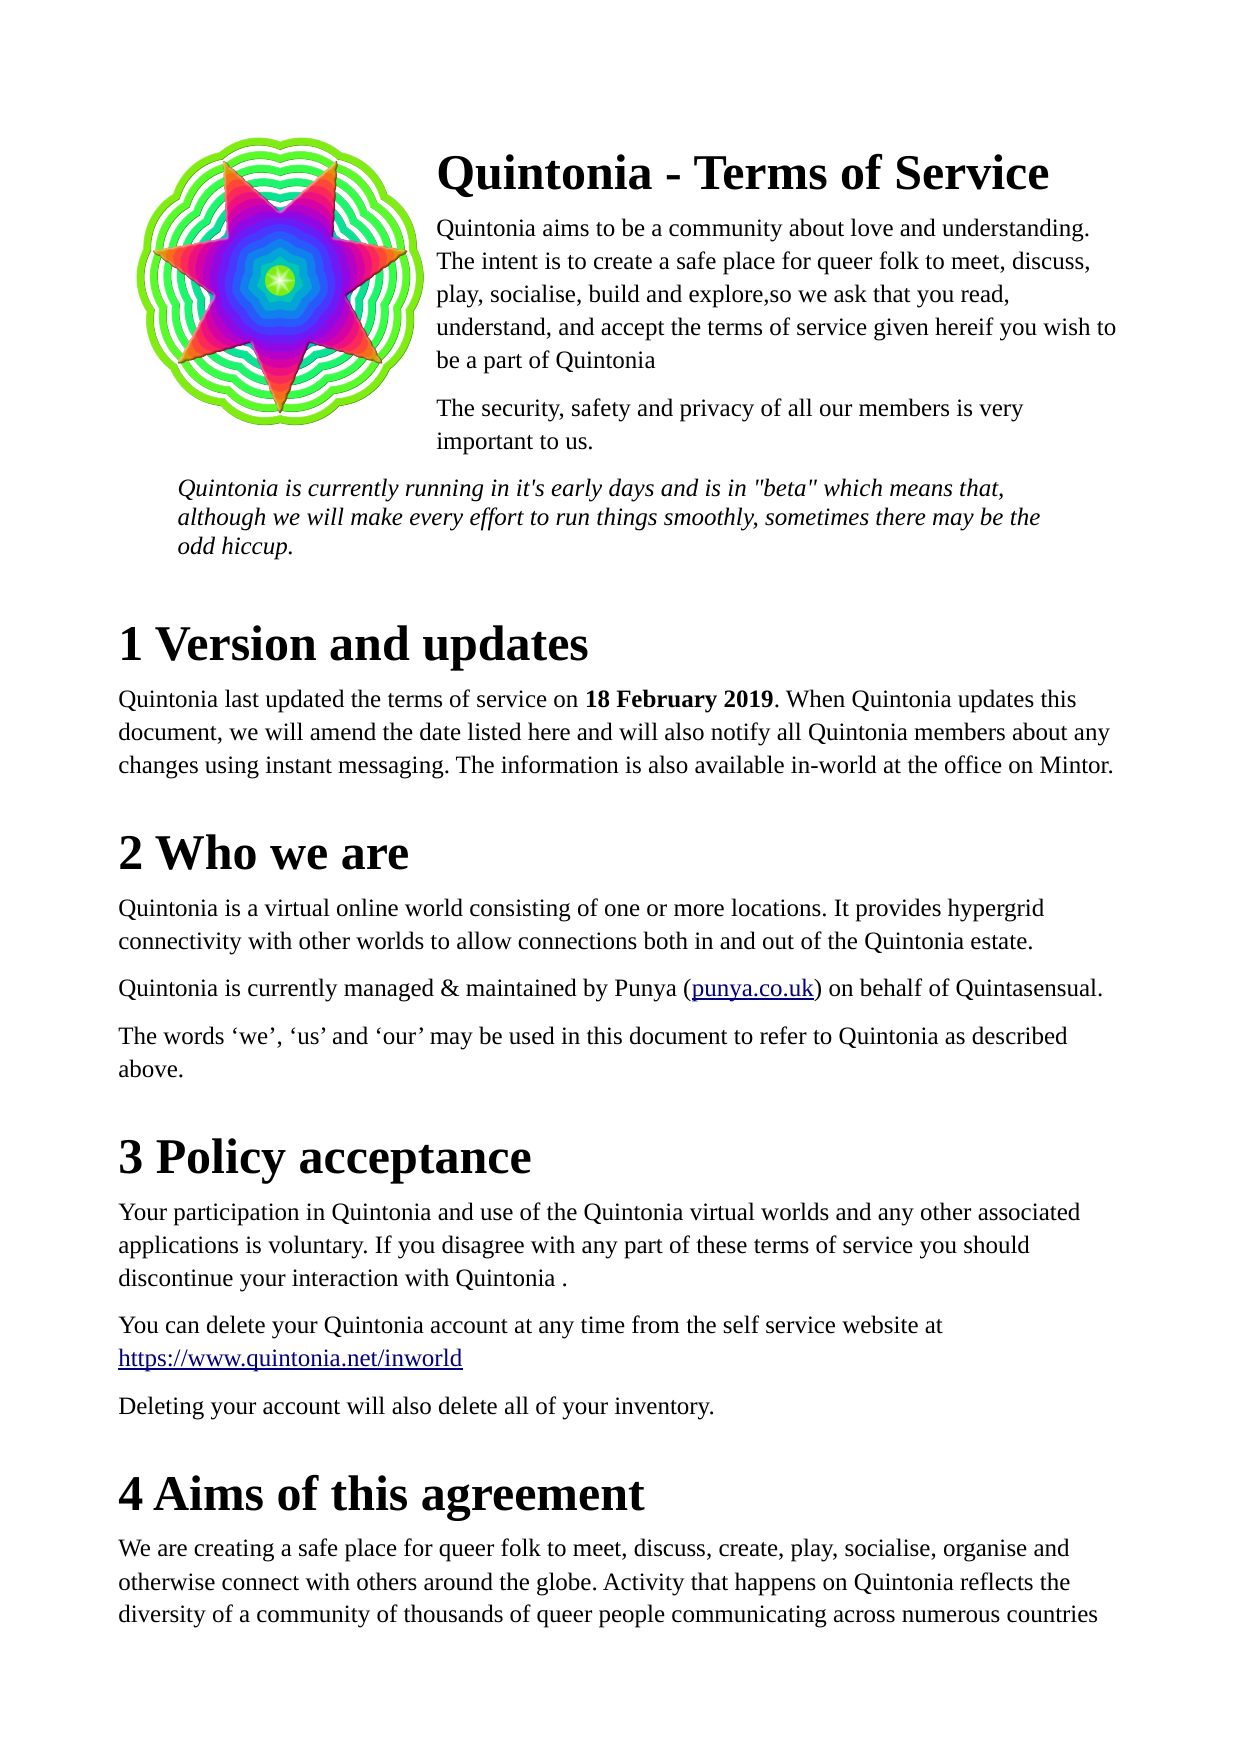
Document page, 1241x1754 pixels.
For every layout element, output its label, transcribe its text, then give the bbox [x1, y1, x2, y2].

text Your participation in Quintonia and use of the Quintonia virtual worlds and any other associated applications is voluntary. If you disagree with any part of these terms of service you should discontinue your interaction with Quintonia . [118, 1197, 1122, 1291]
text The words ‘we’, ‘us’ and ‘our’ may be used in this document to refer to Quintonia as described above. [118, 1021, 1122, 1083]
subtitle 3 Policy acceptance [118, 1127, 1122, 1184]
text Quintonia is currently managed & maintained by Punya (punya.co.uk) on behalf of Quintasensual. [118, 973, 1122, 1002]
text We are creating a safe place for queer folk to meet, discuss, create, play, socialise, organise and otherwise connect with others around the globe. Activity that happens on Quintonia reflects the diversity of a community of thousands of queer people communicating across numerous countries [118, 1533, 1122, 1628]
text Quintonia is a virtual online world consisting of one or more locations. It provides hypergrid connectivity with other worlds to allow connections both in and out of the Quintonia estate. [118, 893, 1122, 954]
subtitle 1 Version and updates [118, 614, 1122, 672]
subtitle 4 Aims of this agreement [118, 1463, 1122, 1521]
picture [124, 122, 436, 439]
text You can delete your Quintonia account at any time from the self service website at https://www.quintonia.net/inworld [118, 1310, 1122, 1372]
subtitle 2 Who we are [118, 823, 1122, 880]
text Quintonia last updated the terms of service on 18 February 2019. When Quintonia updates this document, we will amend the date listed here and will also notify all Quintonia members about any changes using instant messaging. The information is also available in-world at the office on Mintor. [118, 684, 1122, 779]
subtitle Quintonia - Terms of Service [436, 143, 1122, 201]
text Deleting your account will also delete all of your inventory. [118, 1391, 1122, 1420]
text Quintonia is currently running in it's early days and is in "beta" which means that, although we will make every effort to run things smoothly, sometimes there may be the odd hiccup. [177, 473, 1063, 560]
text Quintonia aims to be a community about love and understanding. The intent is to create a safe place for queer folk to meet, discuss, play, socialise, build and explore,so we ask that you read, understand, and accept the terms of service given hereif you wish to be a part of Quintonia [436, 213, 1122, 374]
text The security, safety and privacy of all our members is very important to us. [118, 393, 1122, 454]
